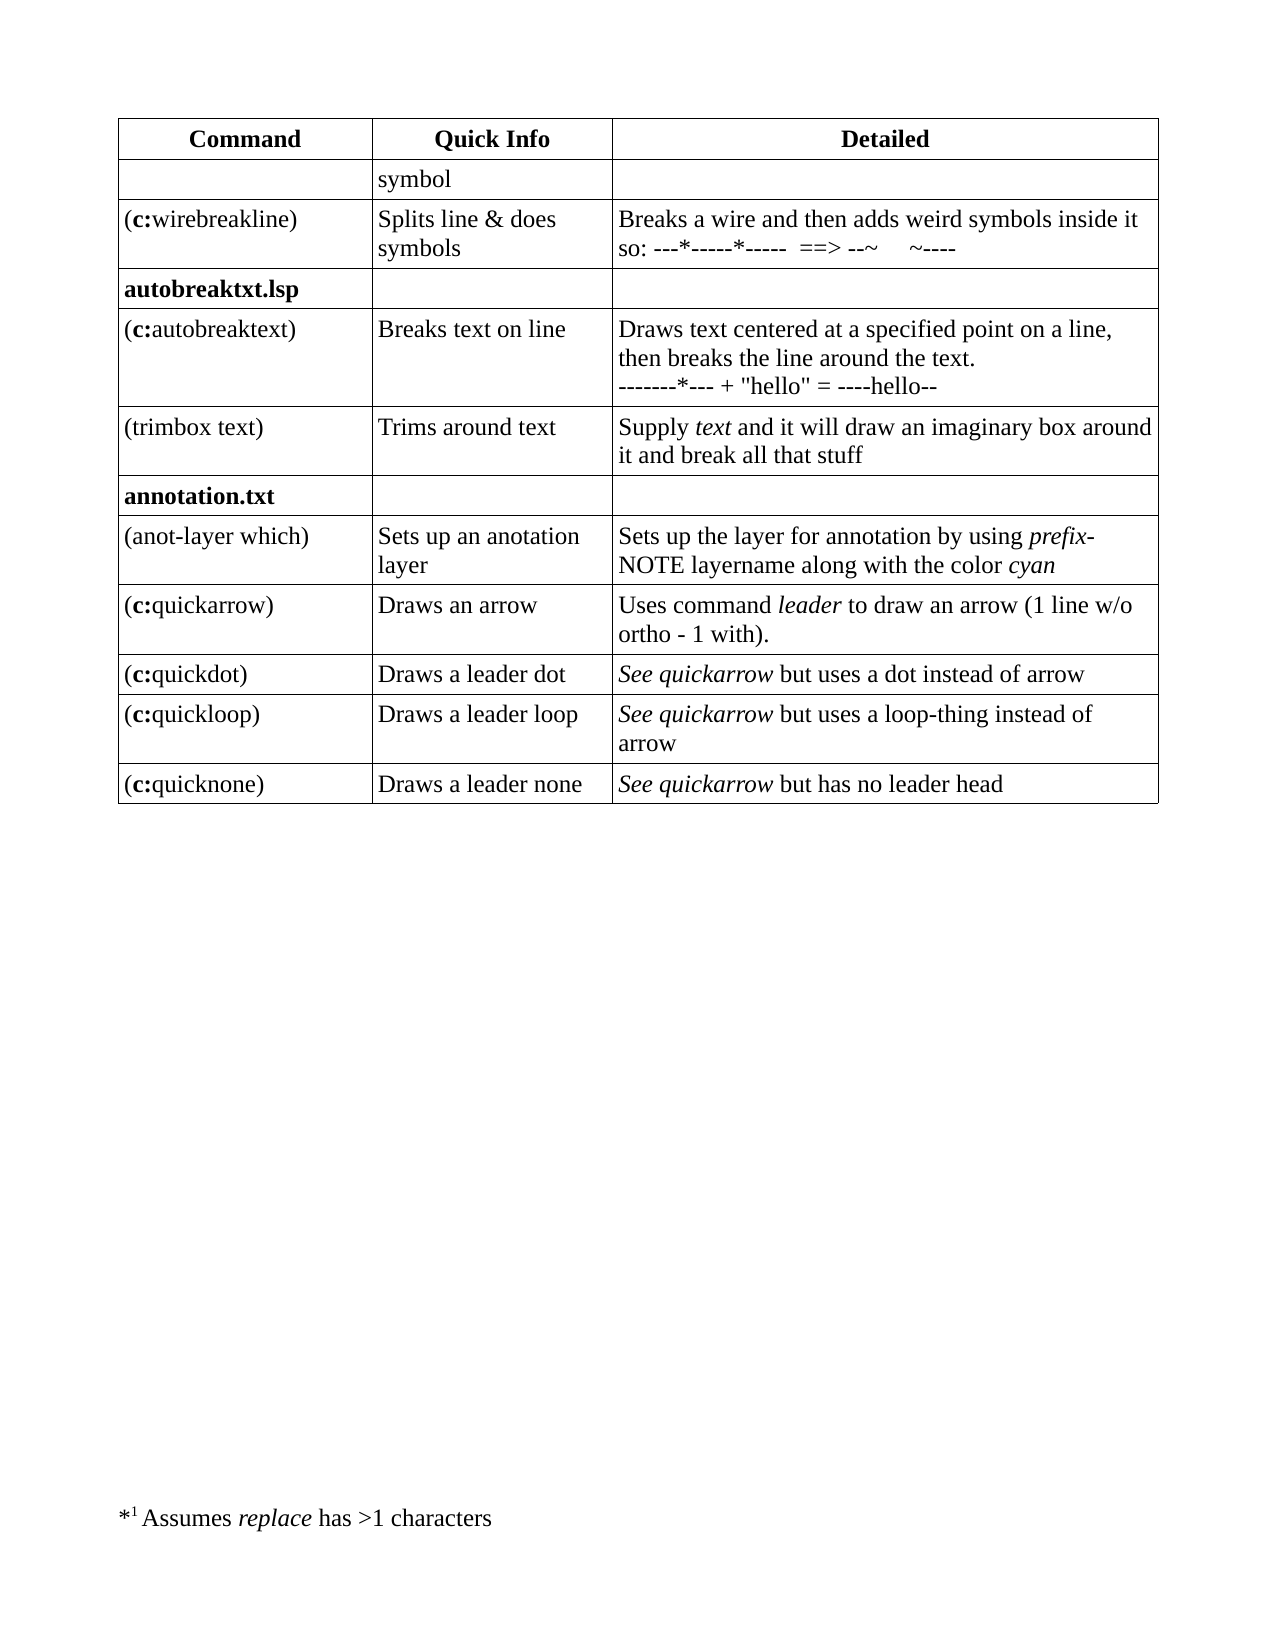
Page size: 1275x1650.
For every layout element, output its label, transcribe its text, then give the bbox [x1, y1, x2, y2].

table_cell (c:autobreaktext) [119, 309, 372, 406]
table_cell (trimbox text) [119, 407, 372, 475]
table_header Detailed [613, 119, 1158, 158]
table_cell autobreaktxt.lsp [119, 269, 372, 308]
table_cell [613, 160, 1158, 199]
table_cell Uses command leader to draw an arrow (1 line w/o ortho - 1 with). [613, 585, 1158, 653]
table_cell See quickarrow but uses a dot instead of arrow [613, 655, 1158, 694]
table_cell [119, 160, 372, 199]
table_cell (c:quickdot) [119, 655, 372, 694]
table_cell Draws an arrow [373, 585, 612, 653]
table_cell Draws a leader dot [373, 655, 612, 694]
table_cell Supply text and it will draw an imaginary box around it and break all that stuff [613, 407, 1158, 475]
table_cell (c:quicknone) [119, 764, 372, 803]
table_cell [373, 476, 612, 515]
table_cell (anot-layer which) [119, 516, 372, 584]
table_header Command [119, 119, 372, 158]
table_cell (c:quickarrow) [119, 585, 372, 653]
table_header Quick Info [373, 119, 612, 158]
table_cell See quickarrow but uses a loop-thing instead of arrow [613, 695, 1158, 763]
table_cell Trims around text [373, 407, 612, 475]
table_cell Sets up an anotation layer [373, 516, 612, 584]
table_cell Draws a leader none [373, 764, 612, 803]
table_cell (c:quickloop) [119, 695, 372, 763]
table_cell (c:wirebreakline) [119, 200, 372, 268]
table_cell [373, 269, 612, 308]
table_cell annotation.txt [119, 476, 372, 515]
table_cell Breaks a wire and then adds weird symbols inside it so: ---*-----*----- ==> --~ ~---- [613, 200, 1158, 268]
table_cell symbol [373, 160, 612, 199]
table_cell Draws a leader loop [373, 695, 612, 763]
table_cell Breaks text on line [373, 309, 612, 406]
table_cell [613, 476, 1158, 515]
table_cell [613, 269, 1158, 308]
table_cell Draws text centered at a specified point on a line, then breaks the line around the text. -------*--- + "hello" = ----hello-- [613, 309, 1158, 406]
table_cell Splits line & does symbols [373, 200, 612, 268]
table_cell Sets up the layer for annotation by using prefix-NOTE layername along with the color cyan [613, 516, 1158, 584]
table_cell See quickarrow but has no leader head [613, 764, 1158, 803]
